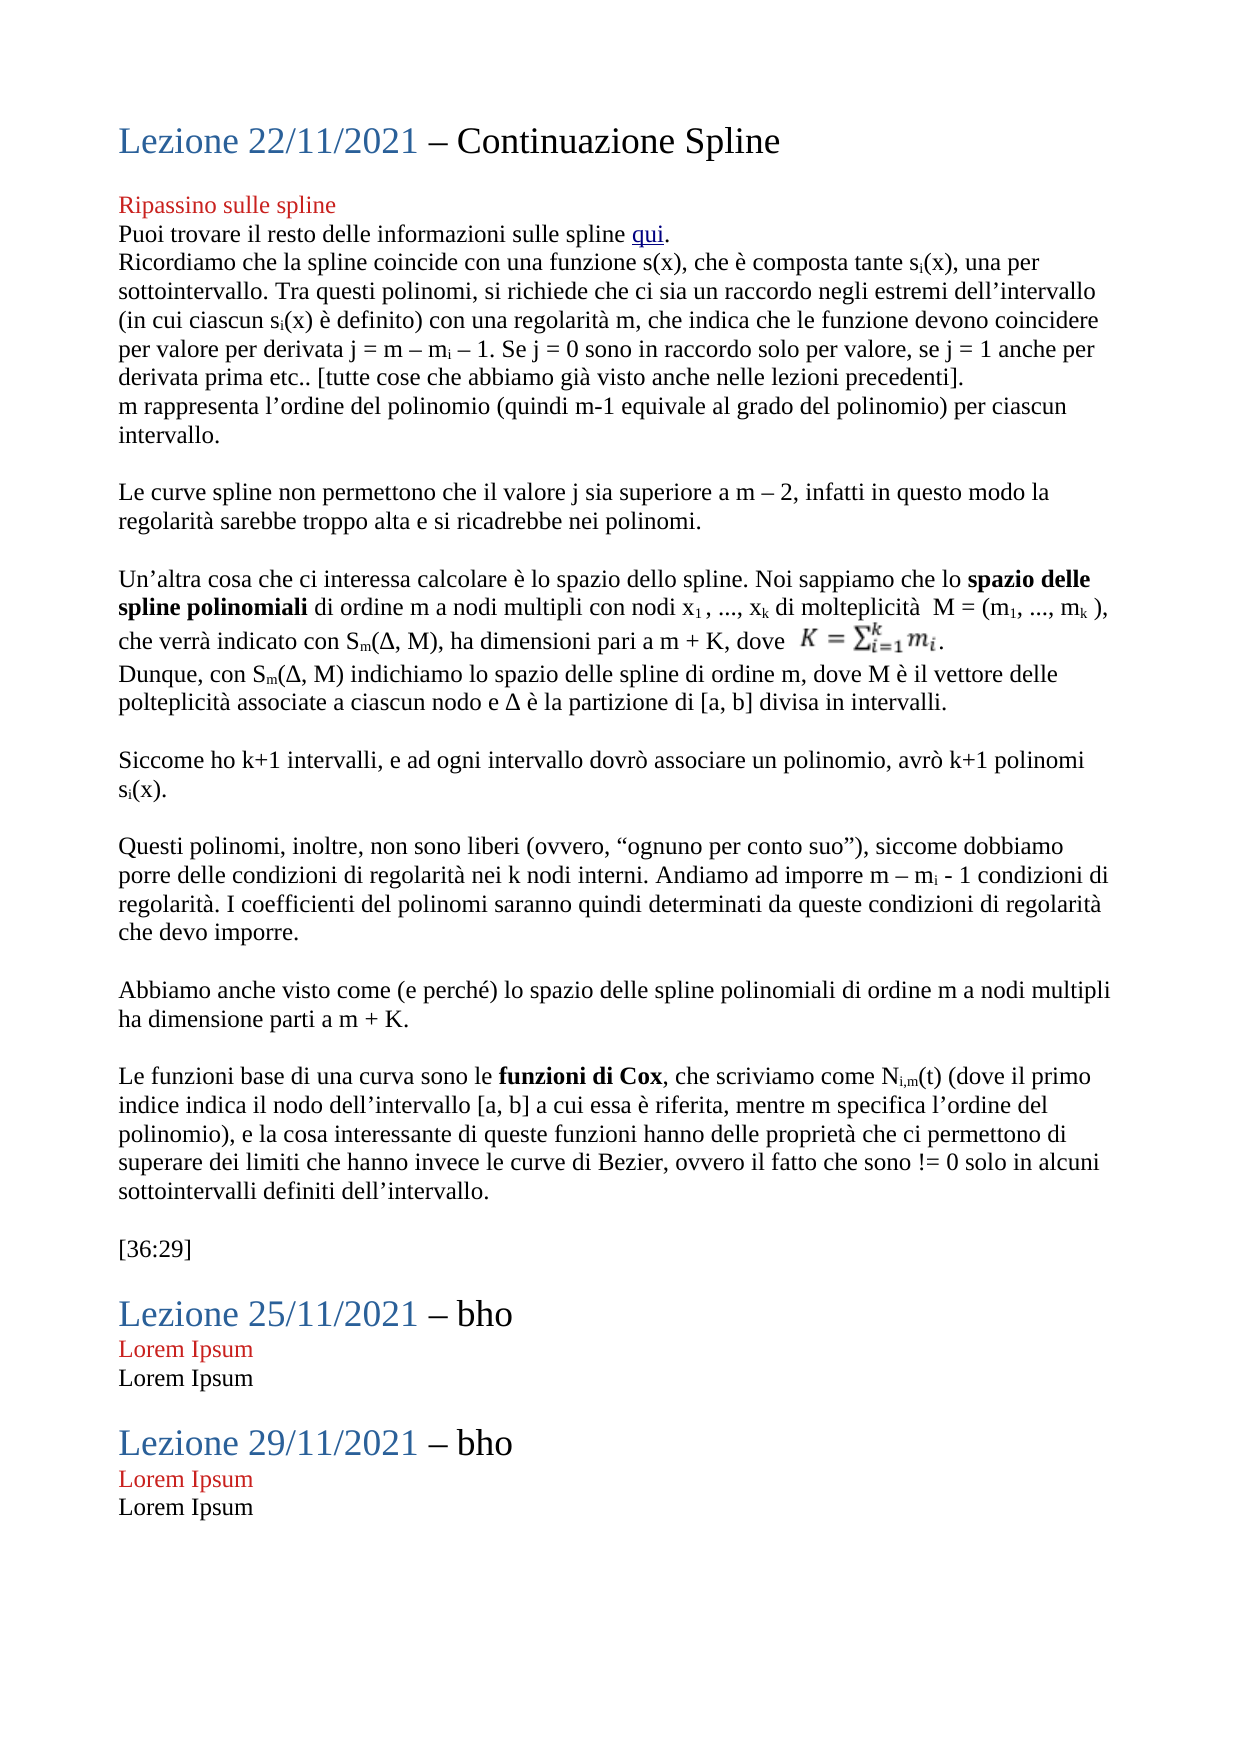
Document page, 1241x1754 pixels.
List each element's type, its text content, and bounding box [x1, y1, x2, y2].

text Lorem Ipsum [118, 1464, 1122, 1492]
text Un’altra cosa che ci interessa calcolare è lo spazio dello spline. Noi sappiamo che lo spazio delle spline polinomiali di ordine m a nodi multipli con nodi x1 , ..., xk di molteplicità M = (m1, ..., mk ), che verrà indicato con Sm(∆, M), ha dimensioni pari a m + K, dove . [118, 564, 1122, 659]
text Puoi trovare il resto delle informazioni sulle spline qui. [118, 219, 1122, 247]
text m rappresenta l’ordine del polinomio (quindi m-1 equivale al grado del polinomio) per ciascun intervallo. [118, 391, 1122, 449]
text Le curve spline non permettono che il valore j sia superiore a m – 2, infatti in questo modo la regolarità sarebbe troppo alta e si ricadrebbe nei polinomi. [118, 477, 1122, 535]
text Ripassino sulle spline [118, 190, 1122, 219]
text Ricordiamo che la spline coincide con una funzione s(x), che è composta tante si(x), una per sottointervallo. Tra questi polinomi, si richiede che ci sia un raccordo negli estremi dell’intervallo (in cui ciascun si(x) è definito) con una regolarità m, che indica che le funzione devono coincidere per valore per derivata j = m – mi – 1. Se j = 0 sono in raccordo solo per valore, se j = 1 anche per derivata prima etc.. [tutte cose che abbiamo già visto anche nelle lezioni precedenti]. [118, 247, 1122, 391]
text Lorem Ipsum [118, 1363, 1122, 1392]
text Lezione 25/11/2021 – bho [118, 1291, 1122, 1334]
text Dunque, con Sm(∆, M) indichiamo lo spazio delle spline di ordine m, dove M è il vettore delle polteplicità associate a ciascun nodo e ∆ è la partizione di [a, b] divisa in intervalli. [118, 659, 1122, 716]
text [36:29] [118, 1234, 1122, 1262]
picture [797, 621, 938, 659]
text Lezione 29/11/2021 – bho [118, 1421, 1122, 1464]
text Abbiamo anche visto come (e perché) lo spazio delle spline polinomiali di ordine m a nodi multipli ha dimensione parti a m + K. [118, 975, 1122, 1032]
text Lezione 22/11/2021 – Continuazione Spline [118, 118, 1122, 161]
text Lorem Ipsum [118, 1334, 1122, 1363]
text Siccome ho k+1 intervalli, e ad ogni intervallo dovrò associare un polinomio, avrò k+1 polinomi si(x). [118, 745, 1122, 802]
text Questi polinomi, inoltre, non sono liberi (ovvero, “ognuno per conto suo”), siccome dobbiamo porre delle condizioni di regolarità nei k nodi interni. Andiamo ad imporre m – mi - 1 condizioni di regolarità. I coefficienti del polinomi saranno quindi determinati da queste condizioni di regolarità che devo imporre. [118, 831, 1122, 946]
text Le funzioni base di una curva sono le funzioni di Cox, che scriviamo come Ni,m(t) (dove il primo indice indica il nodo dell’intervallo [a, b] a cui essa è riferita, mentre m specifica l’ordine del polinomio), e la cosa interessante di queste funzioni hanno delle proprietà che ci permettono di superare dei limiti che hanno invece le curve di Bezier, ovvero il fatto che sono != 0 solo in alcuni sottointervalli definiti dell’intervallo. [118, 1061, 1122, 1205]
text Lorem Ipsum [118, 1492, 1122, 1521]
